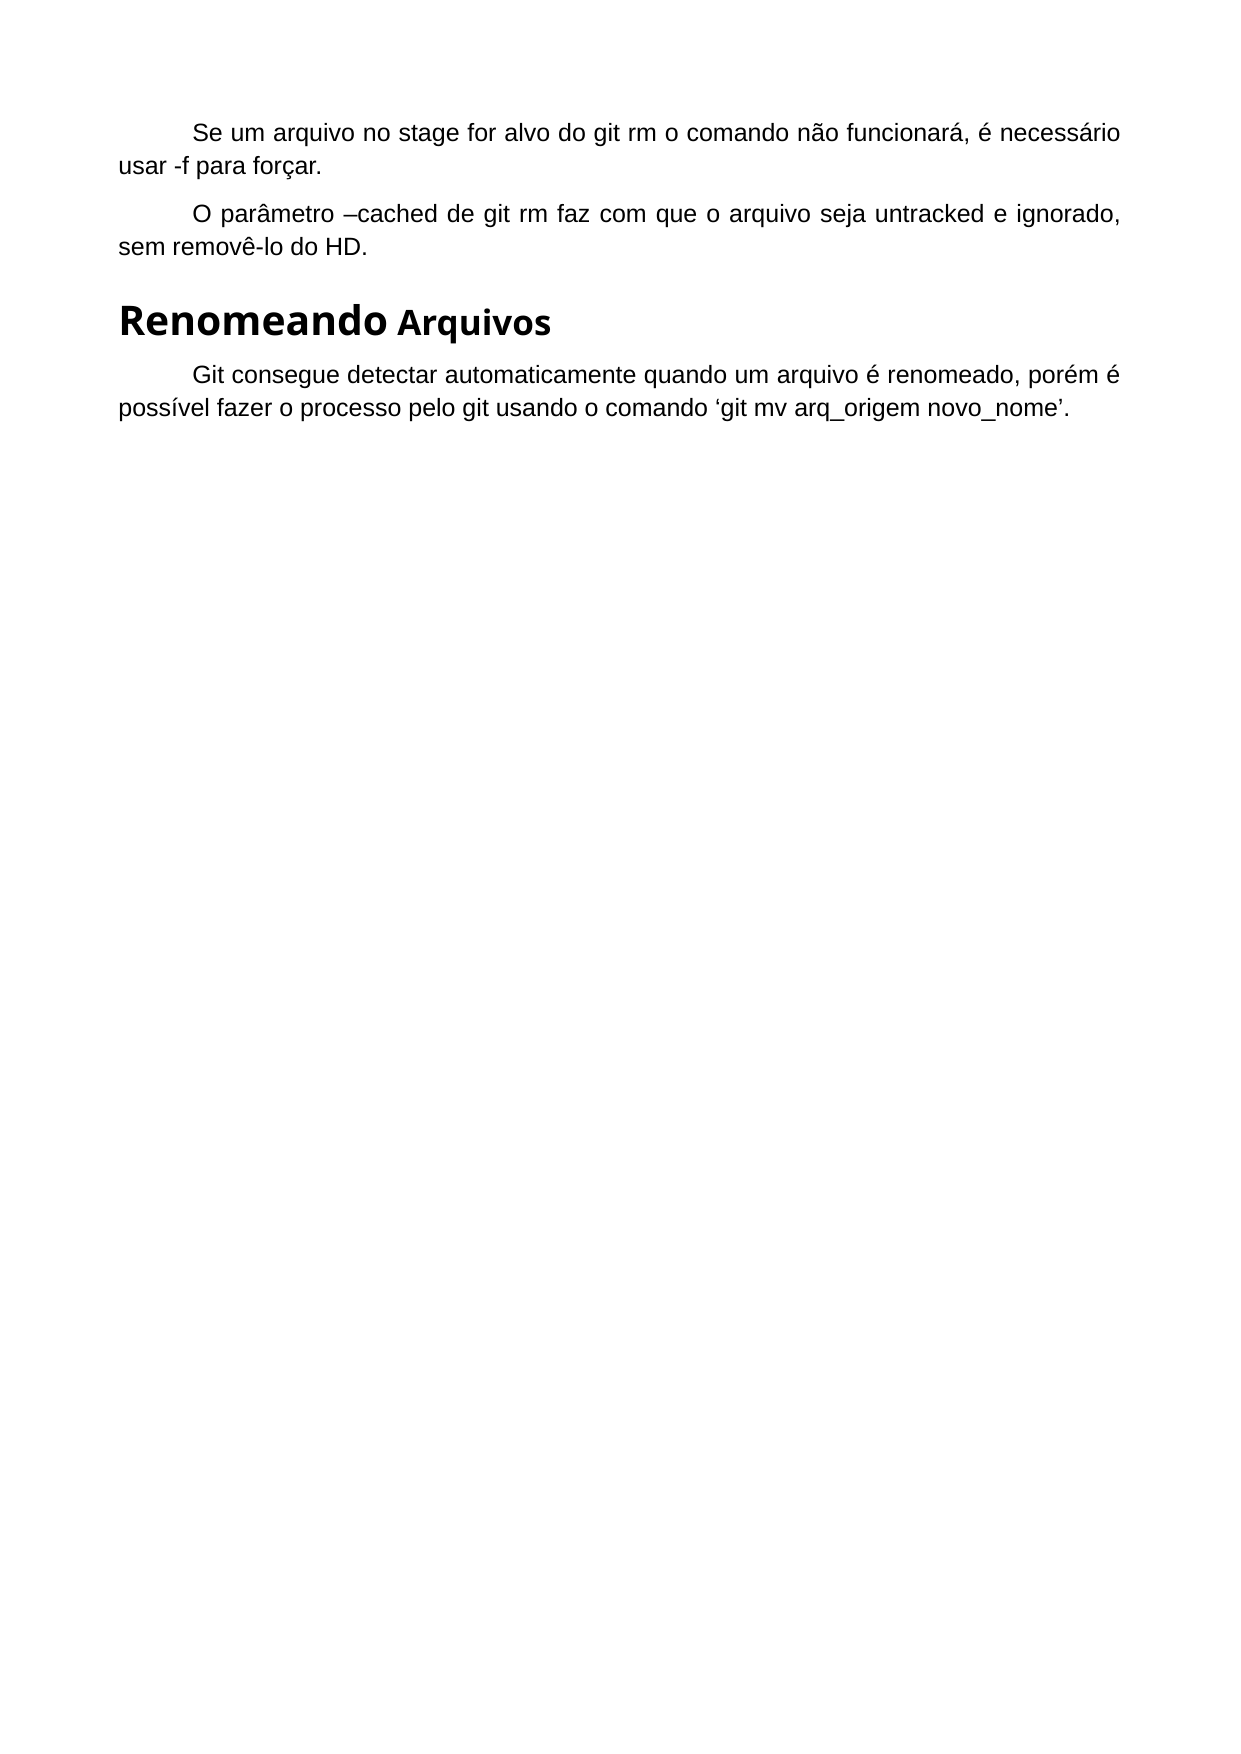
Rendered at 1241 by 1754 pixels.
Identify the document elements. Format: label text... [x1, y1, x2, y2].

subtitle Renomeando Arquivos [118, 292, 1122, 347]
text Se um arquivo no stage for alvo do git rm o comando não funcionará, é necessário usar -f para forçar. [118, 118, 1122, 180]
text O parâmetro –cached de git rm faz com que o arquivo seja untracked e ignorado, sem removê-lo do HD. [118, 199, 1122, 261]
text Git consegue detectar automaticamente quando um arquivo é renomeado, porém é possível fazer o processo pelo git usando o comando ‘git mv arq_origem novo_nome’. [118, 360, 1122, 422]
